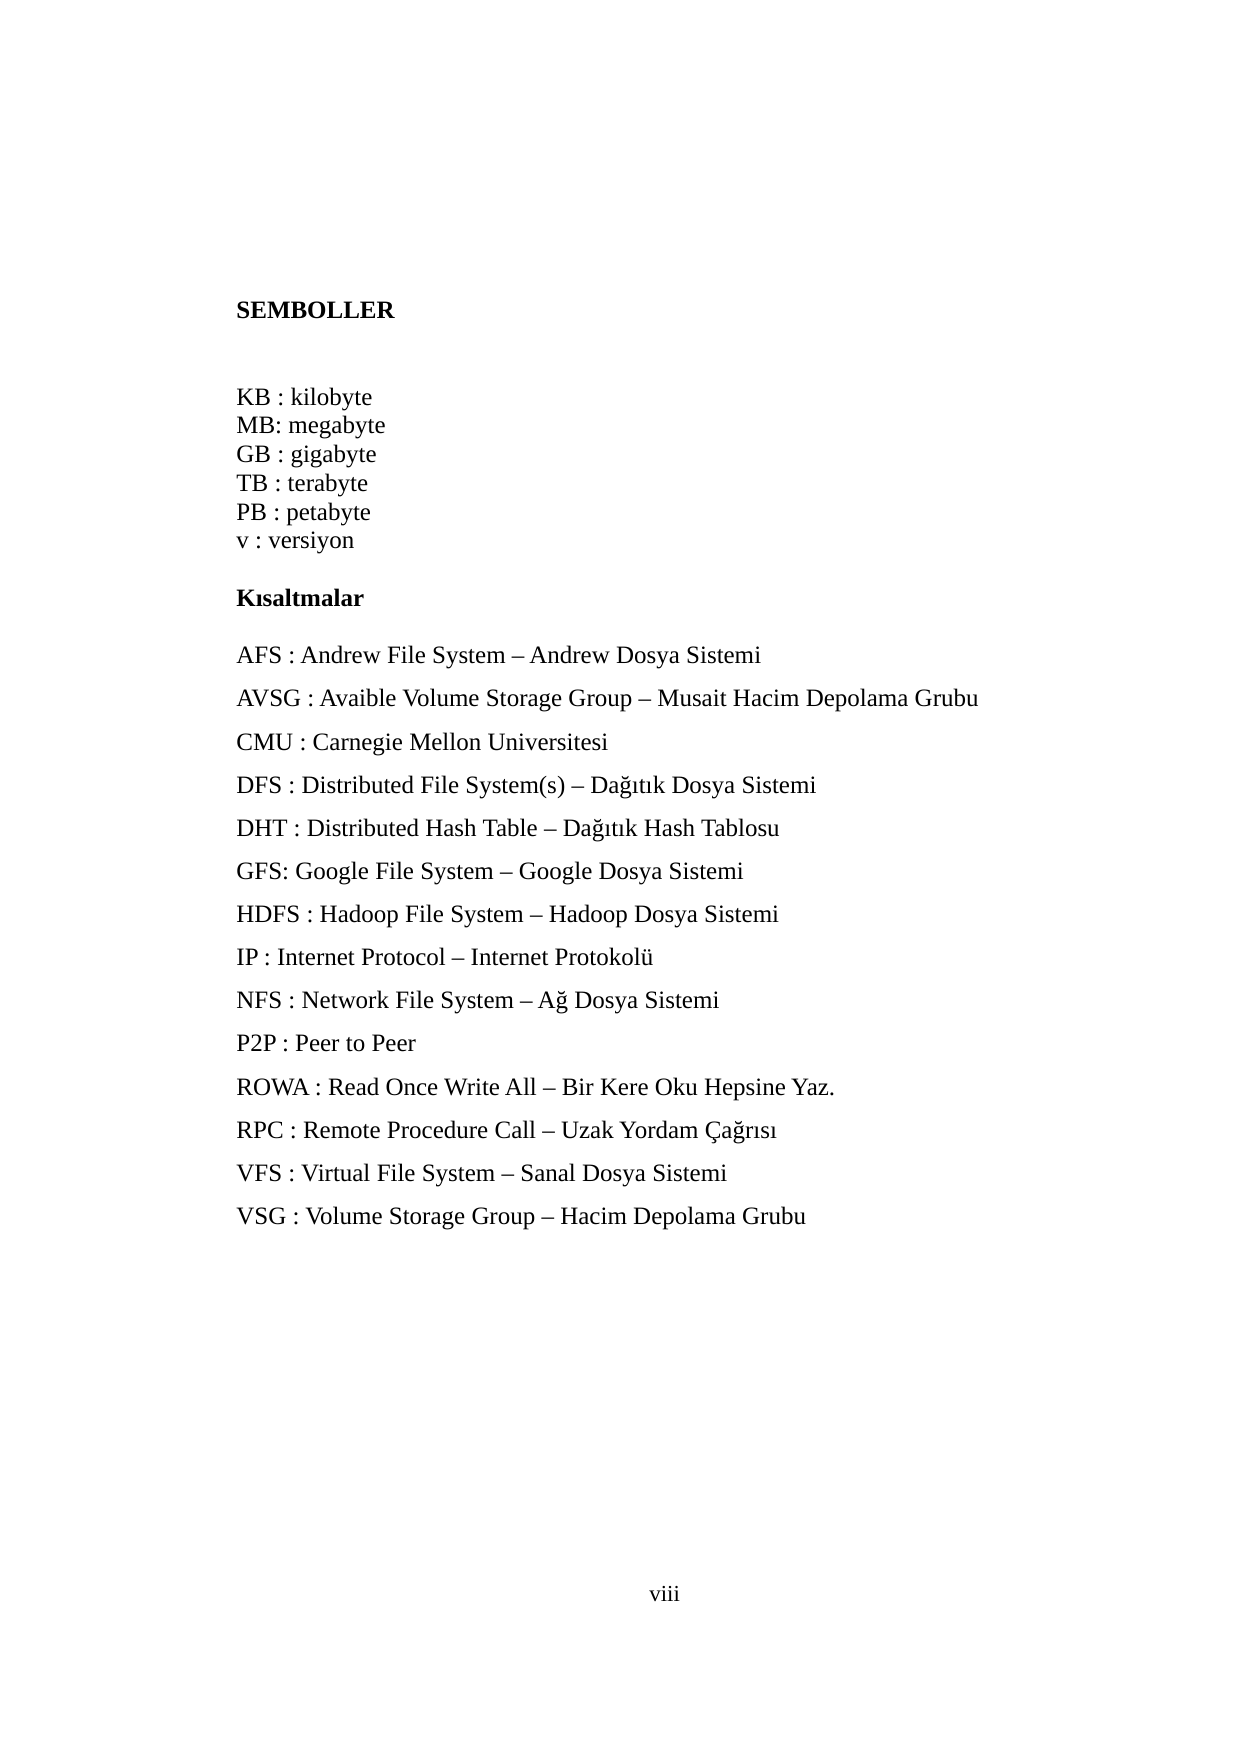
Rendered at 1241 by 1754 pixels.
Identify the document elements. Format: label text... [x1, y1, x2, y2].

text AFS : Andrew File System – Andrew Dosya Sistemi [236, 640, 1093, 669]
text DHT : Distributed Hash Table – Dağıtık Hash Tablosu [236, 813, 1093, 842]
text RPC : Remote Procedure Call – Uzak Yordam Çağrısı [236, 1115, 1093, 1143]
text AVSG : Avaible Volume Storage Group – Musait Hacim Depolama Grubu [236, 683, 1093, 712]
text TB : terabyte [236, 468, 1093, 497]
text PB : petabyte [236, 497, 1093, 525]
text HDFS : Hadoop File System – Hadoop Dosya Sistemi [236, 899, 1093, 928]
text DFS : Distributed File System(s) – Dağıtık Dosya Sistemi [236, 770, 1093, 798]
text CMU : Carnegie Mellon Universitesi [236, 727, 1093, 755]
text v : versiyon [236, 525, 1093, 554]
text Kısaltmalar [236, 583, 1093, 612]
text KB : kilobyte [236, 382, 1093, 410]
text GFS: Google File System – Google Dosya Sistemi [236, 856, 1093, 885]
text MB: megabyte [236, 410, 1093, 439]
text P2P : Peer to Peer [236, 1028, 1093, 1057]
text VSG : Volume Storage Group – Hacim Depolama Grubu [236, 1201, 1093, 1230]
subtitle SEMBOLLER [236, 295, 1093, 324]
text GB : gigabyte [236, 439, 1093, 468]
text NFS : Network File System – Ağ Dosya Sistemi [236, 985, 1093, 1014]
text ROWA : Read Once Write All – Bir Kere Oku Hepsine Yaz. [236, 1072, 1093, 1100]
text VFS : Virtual File System – Sanal Dosya Sistemi [236, 1158, 1093, 1187]
text IP : Internet Protocol – Internet Protokolü [236, 942, 1093, 971]
